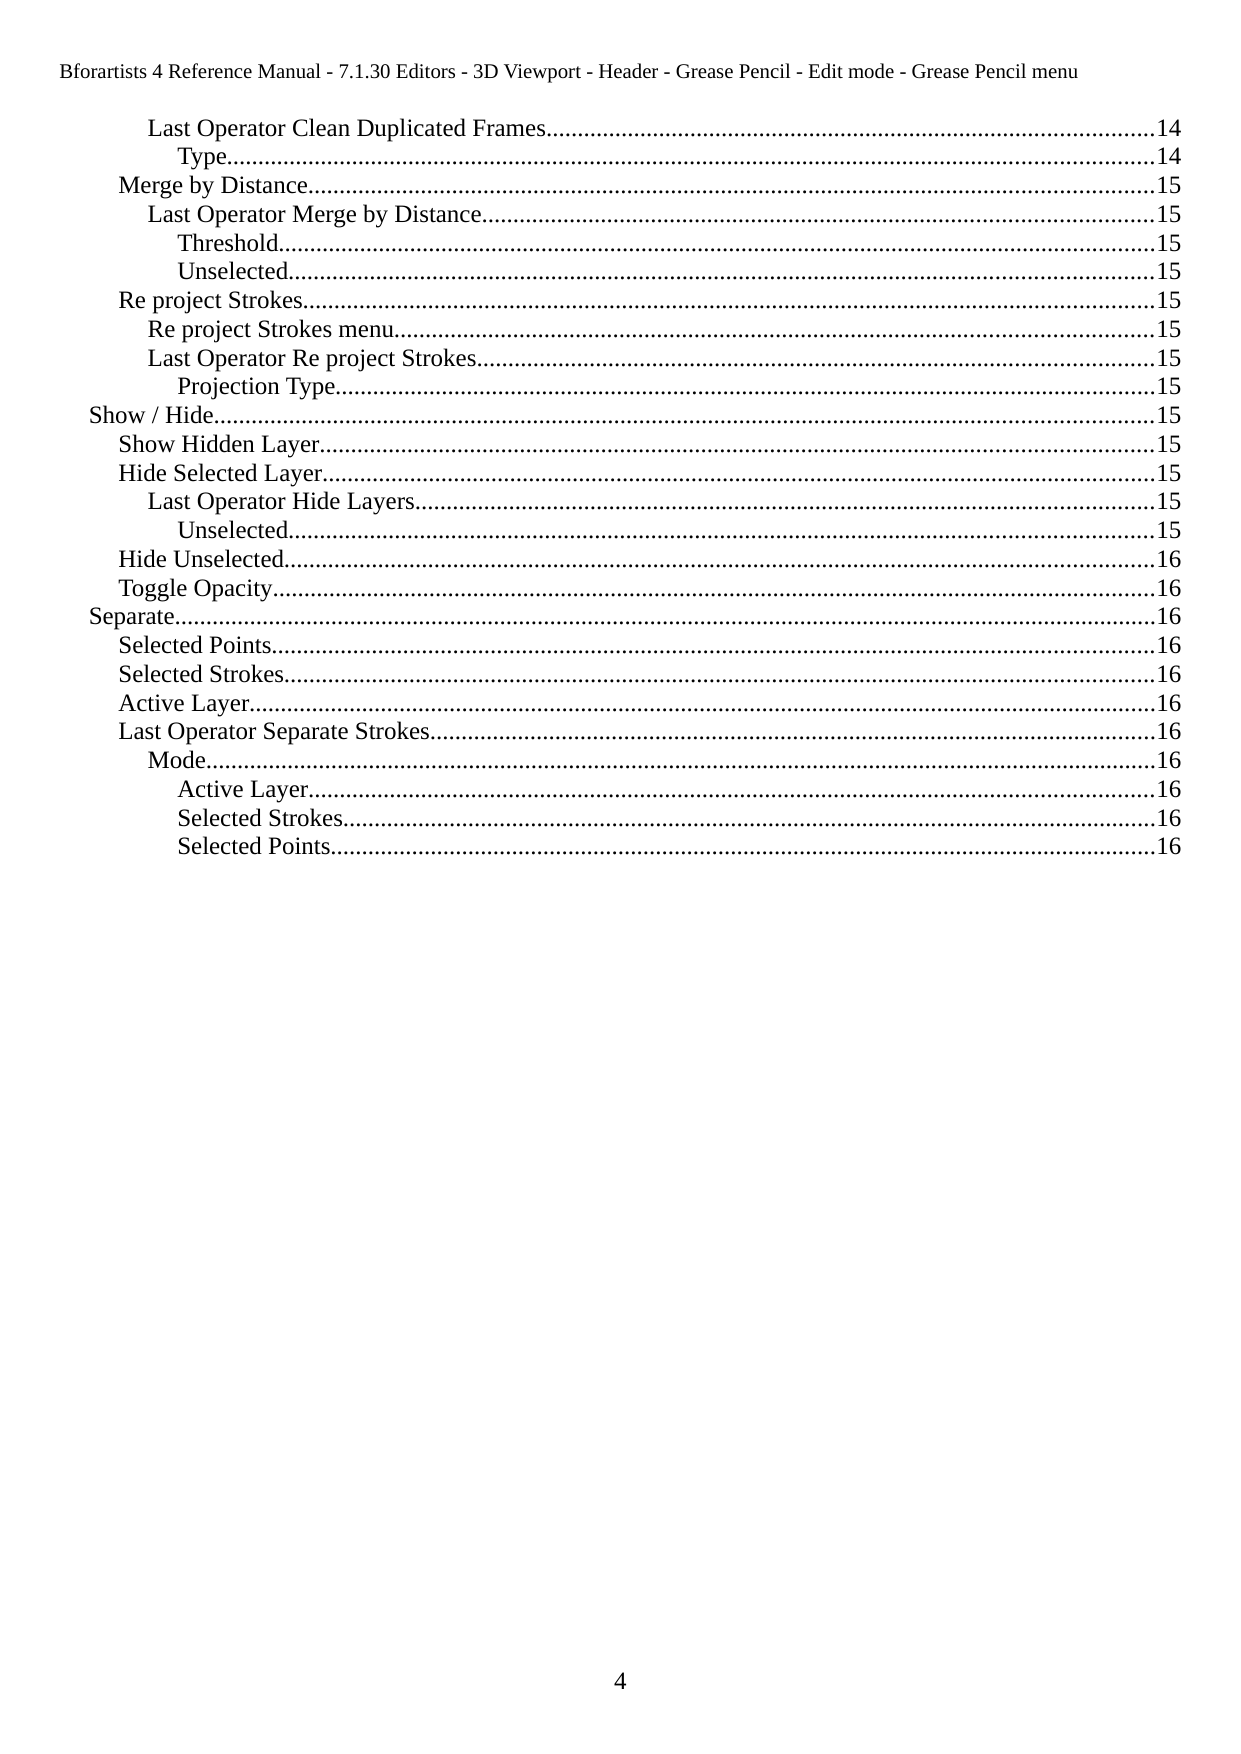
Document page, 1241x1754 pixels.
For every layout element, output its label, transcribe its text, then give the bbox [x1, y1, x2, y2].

text Toggle Opacity 16 [118, 573, 1181, 601]
text Re project Strokes menu 15 [147, 314, 1181, 343]
text Unselected 15 [177, 256, 1181, 285]
text Projection Type 15 [177, 371, 1181, 400]
text Show / Hide 15 [88, 400, 1181, 429]
text Last Operator Merge by Distance 15 [147, 199, 1181, 228]
text Unselected 15 [177, 515, 1181, 544]
text Threshold 15 [177, 228, 1181, 256]
text Active Layer 16 [177, 774, 1181, 803]
text Show Hidden Layer 15 [118, 429, 1181, 458]
text Re project Strokes 15 [118, 285, 1181, 314]
text Selected Strokes 16 [118, 659, 1181, 688]
text Selected Points 16 [177, 831, 1181, 860]
text Hide Selected Layer 15 [118, 458, 1181, 486]
text Merge by Distance 15 [118, 170, 1181, 199]
text Last Operator Re project Strokes 15 [147, 343, 1181, 371]
text Separate 16 [88, 601, 1181, 630]
text Last Operator Hide Layers 15 [147, 486, 1181, 515]
text Hide Unselected 16 [118, 544, 1181, 573]
text Mode 16 [147, 745, 1181, 774]
text Type 14 [177, 141, 1181, 170]
text Active Layer 16 [118, 688, 1181, 716]
text Last Operator Separate Strokes 16 [118, 716, 1181, 745]
text Selected Strokes 16 [177, 803, 1181, 831]
text Last Operator Clean Duplicated Frames 14 [147, 113, 1181, 141]
text Selected Points 16 [118, 630, 1181, 659]
